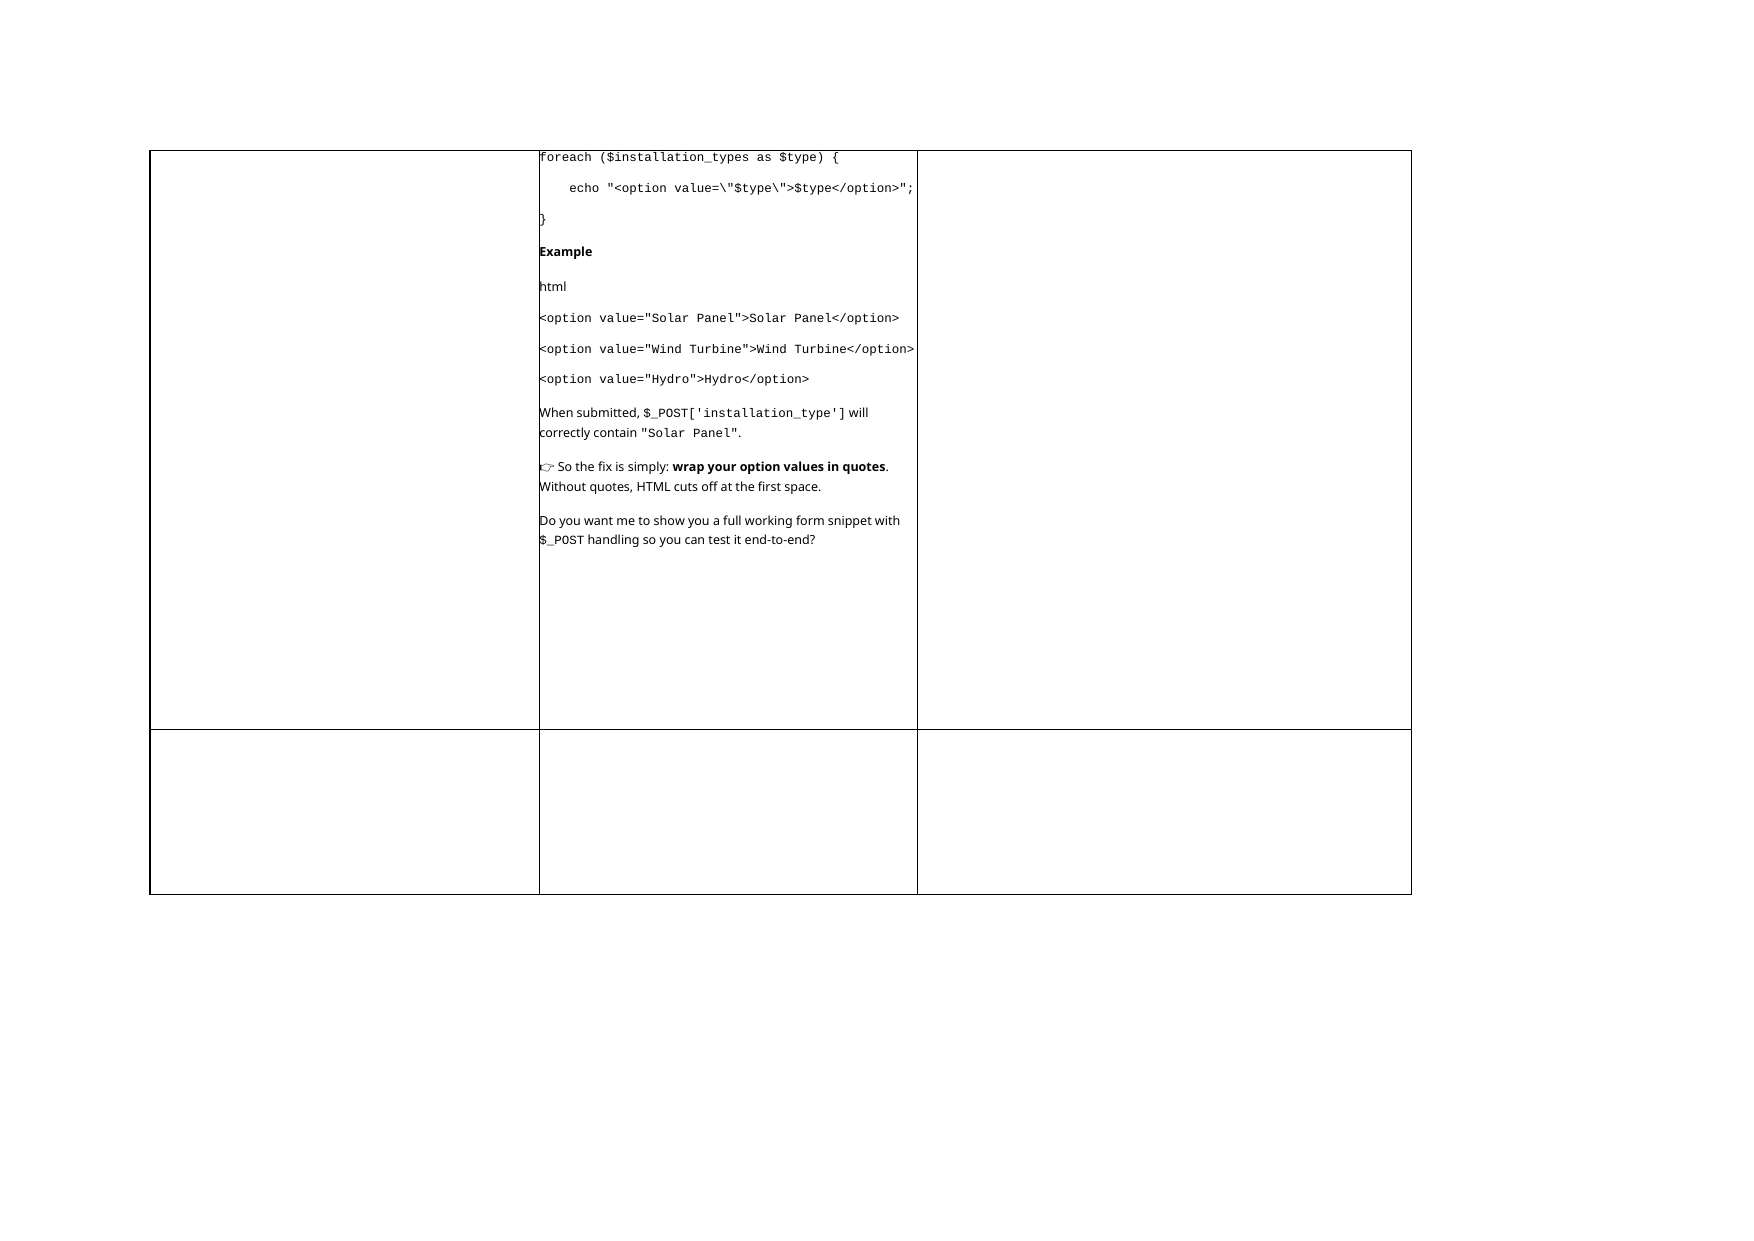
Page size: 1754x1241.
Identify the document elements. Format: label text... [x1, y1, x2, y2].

table_cell [151, 730, 539, 894]
table_cell foreach ($installation_types as $type) { echo "<option value=\"$type\">$type</option>"; } Example html <option value="Solar Panel">Solar Panel</option> <option value="Wind Turbine">Wind Turbine</option> <option value="Hydro">Hydro</option> When submitted, $_POST['installation_type'] will correctly contain "Solar Panel". 👉 So the fix is simply: wrap your option values in quotes. Without quotes, HTML cuts off at the first space. Do you want me to show you a full working form snippet with $_POST handling so you can test it end-to-end? [540, 151, 917, 728]
table_cell [540, 730, 917, 894]
table_cell [918, 151, 1411, 728]
table_cell [151, 151, 539, 728]
table_cell [918, 730, 1411, 894]
